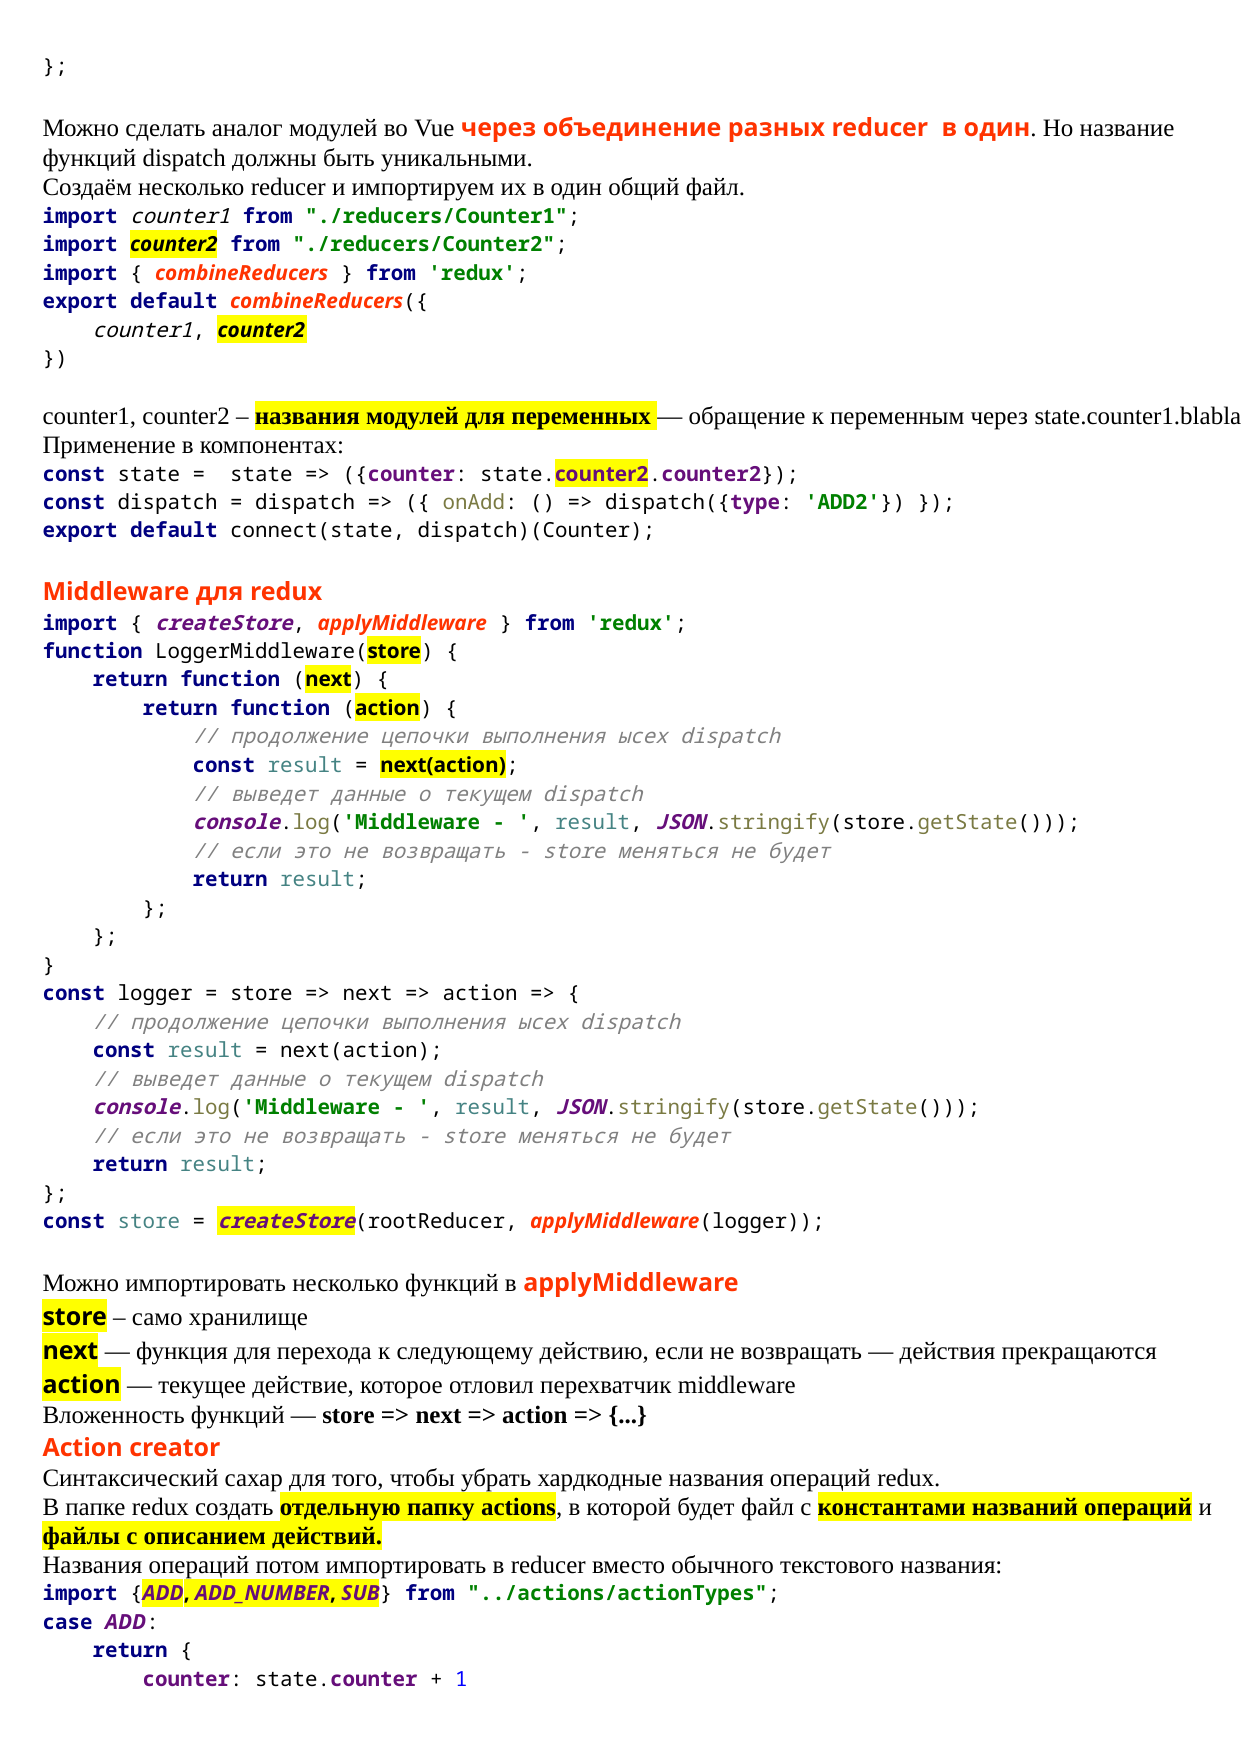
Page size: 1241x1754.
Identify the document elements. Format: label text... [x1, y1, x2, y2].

text console.log('Middleware - ', result, JSON.stringify(store.getState())); [42, 807, 1175, 836]
text return { [42, 1635, 1175, 1664]
text import counter1 from "./reducers/Counter1"; [42, 201, 1240, 229]
text counter1, counter2 [42, 315, 1175, 343]
text console.log('Middleware - ', result, JSON.stringify(store.getState())); [42, 1092, 1175, 1121]
text counter1, counter2 – названия модулей для переменных — обращение к переменным через state.counter1.blabla [42, 401, 1240, 430]
text }) [42, 343, 1175, 372]
text case ADD: [42, 1607, 1240, 1635]
text Middleware для redux [42, 573, 1240, 608]
text const dispatch = dispatch => ({ onAdd: () => dispatch({type: 'ADD2'}) }); [42, 487, 1175, 516]
text import { createStore, applyMiddleware } from 'redux'; [42, 608, 1240, 636]
text Синтаксический сахар для того, чтобы убрать хардкодные названия операций redux. [42, 1463, 1240, 1492]
text // выведет данные о текущем dispatch [42, 1064, 1175, 1092]
text const state = state => ({counter: state.counter2.counter2}); [42, 459, 1240, 487]
text Вложенность функций — store => next => action => {...} [42, 1401, 1240, 1429]
text import counter2 from "./reducers/Counter2"; [42, 229, 1175, 258]
text return function (next) { [42, 664, 1175, 693]
text }; [42, 1178, 1175, 1206]
text В папке redux создать отдельную папку actions, в которой будет файл с константами названий операций и файлы с описанием действий. [42, 1492, 1240, 1550]
text import { combineReducers } from 'redux'; [42, 258, 1175, 286]
text // продолжение цепочки выполнения ысех dispatch [42, 722, 1175, 750]
text export default combineReducers({ [42, 286, 1175, 315]
text store – само хранилище [42, 1298, 1240, 1332]
text action — текущее действие, которое отловил перехватчик middleware [42, 1367, 1240, 1401]
text function LoggerMiddleware(store) { [42, 636, 1240, 664]
text Названия операций потом импортировать в reducer вместо обычного текстового названия: [42, 1550, 1240, 1578]
text // выведет данные о текущем dispatch [42, 779, 1175, 807]
text }; [42, 893, 1175, 921]
text // если это не возвращать - store меняться не будет [42, 836, 1175, 864]
text return function (action) { [42, 693, 1175, 722]
text return result; [42, 864, 1175, 893]
text const result = next(action); [42, 750, 1175, 779]
text return result; [42, 1149, 1175, 1178]
text Можно сделать аналог модулей во Vue через объединение разных reducer в один. Но название функций dispatch должны быть уникальными. [42, 109, 1240, 172]
text } [42, 950, 1175, 978]
text next — функция для перехода к следующему действию, если не возвращать — действия прекращаются [42, 1332, 1240, 1367]
text Можно импортировать несколько функций в applyMiddleware [42, 1264, 1240, 1298]
text const store = createStore(rootReducer, applyMiddleware(logger)); [42, 1206, 1175, 1235]
text }; [42, 52, 1175, 80]
text }; [42, 921, 1175, 950]
text const result = next(action); [42, 1035, 1175, 1064]
text Применение в компонентах: [42, 430, 1240, 459]
text Создаём несколько reducer и импортируем их в один общий файл. [42, 172, 1240, 201]
text // если это не возвращать - store меняться не будет [42, 1121, 1175, 1149]
text export default connect(state, dispatch)(Counter); [42, 516, 1175, 544]
text // продолжение цепочки выполнения ысех dispatch [42, 1007, 1175, 1035]
text counter: state.counter + 1 [42, 1664, 1175, 1692]
text Action creator [42, 1429, 1240, 1463]
text const logger = store => next => action => { [42, 978, 1175, 1007]
text import {ADD, ADD_NUMBER, SUB} from "../actions/actionTypes"; [42, 1578, 1240, 1607]
